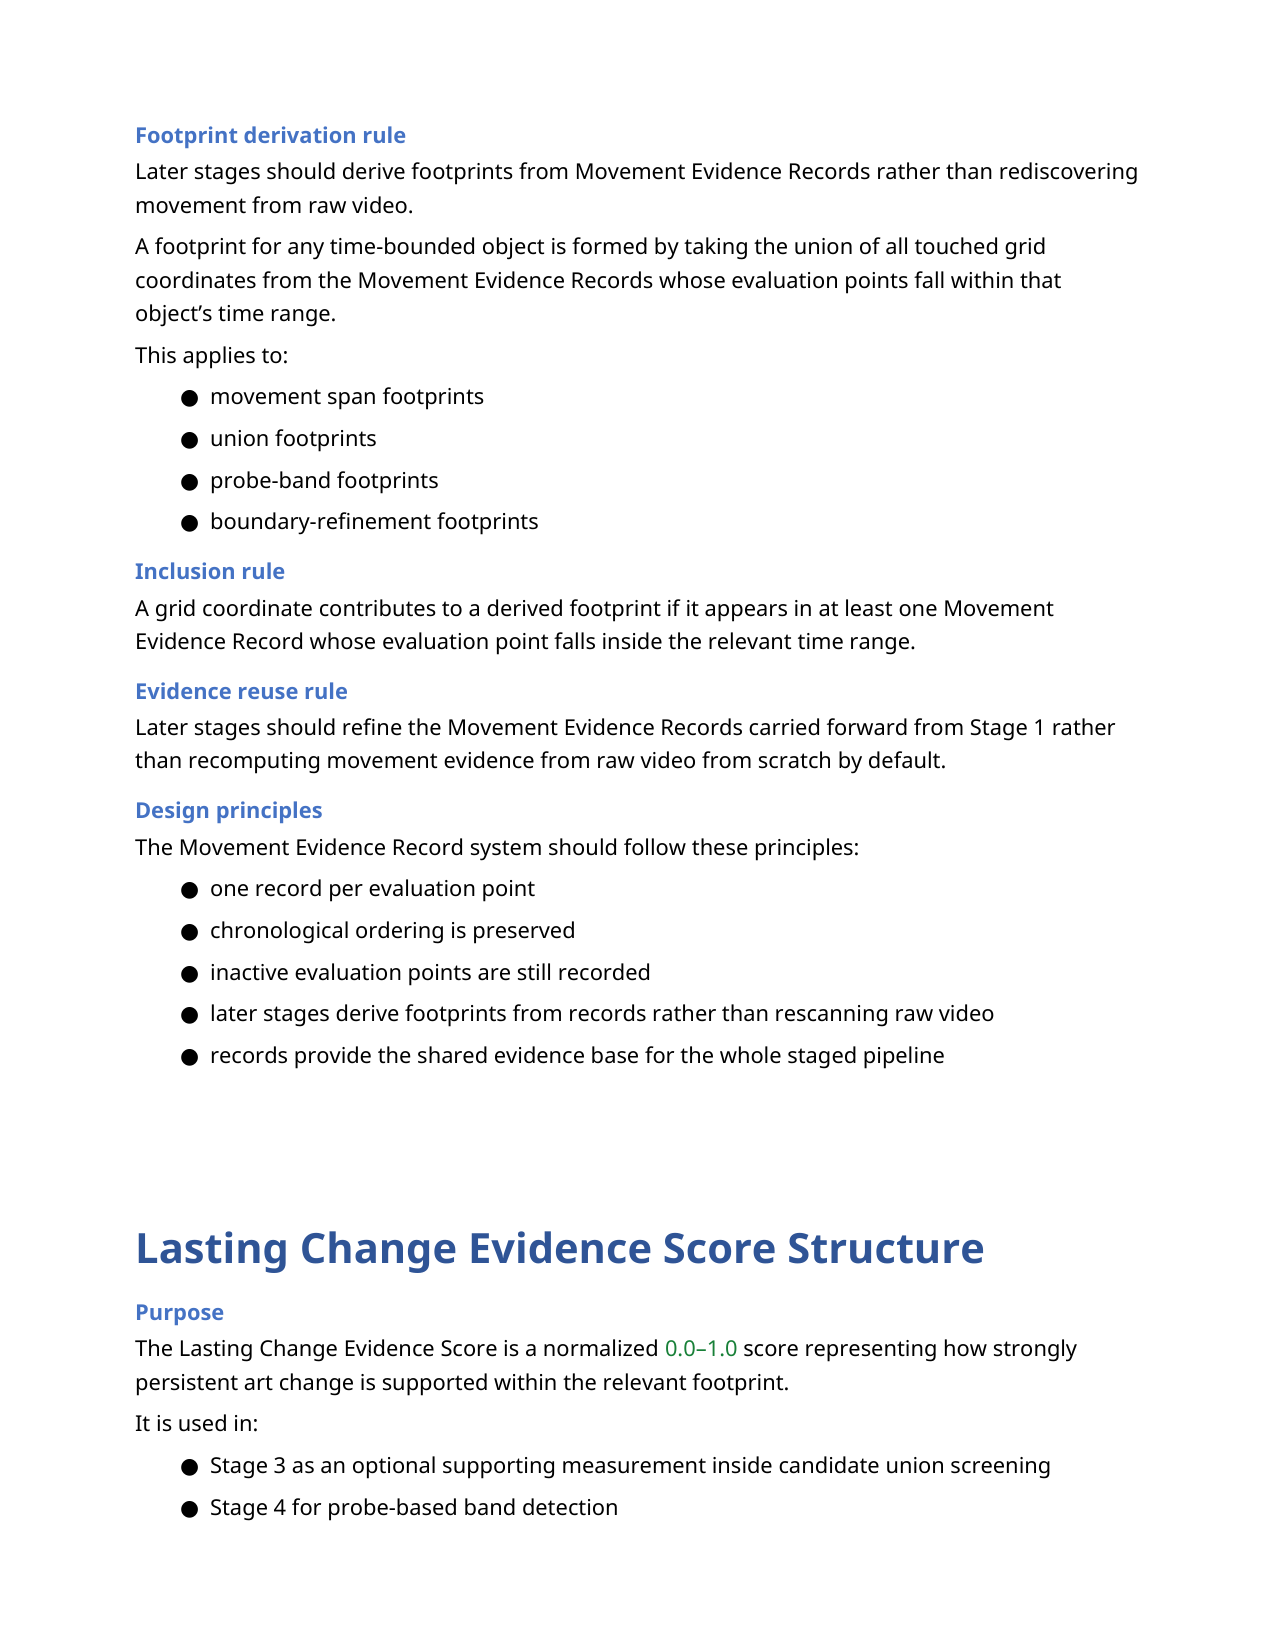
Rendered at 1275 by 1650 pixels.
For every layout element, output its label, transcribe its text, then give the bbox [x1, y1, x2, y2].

list chronological ordering is preserved [180, 915, 1140, 945]
text A footprint for any time-bounded object is formed by taking the union of all touched grid coordinates from the Movement Evidence Records whose evaluation points fall within that object’s time range. [135, 231, 1140, 328]
list one record per evaluation point [180, 873, 1140, 903]
list Stage 4 for probe-based band detection [180, 1492, 1140, 1521]
text The Lasting Change Evidence Score is a normalized 0.0–1.0 score representing how strongly persistent art change is supported within the relevant footprint. [135, 1333, 1140, 1396]
subtitle Evidence reuse rule [135, 676, 1140, 706]
subtitle Footprint derivation rule [135, 120, 1140, 150]
text It is used in: [135, 1408, 1140, 1438]
list union footprints [180, 423, 1140, 453]
list probe-band footprints [180, 464, 1140, 494]
text Later stages should derive footprints from Movement Evidence Records rather than rediscovering movement from raw video. [135, 156, 1140, 219]
subtitle Lasting Change Evidence Score Structure [135, 1219, 1140, 1276]
subtitle Design principles [135, 795, 1140, 825]
text The Movement Evidence Record system should follow these principles: [135, 832, 1140, 861]
subtitle Purpose [135, 1297, 1140, 1327]
list inactive evaluation points are still recorded [180, 957, 1140, 986]
list Stage 3 as an optional supporting measurement inside candidate union screening [180, 1450, 1140, 1480]
text A grid coordinate contributes to a derived footprint if it appears in at least one Movement Evidence Record whose evaluation point falls inside the relevant time range. [135, 592, 1140, 656]
list boundary-refinement footprints [180, 506, 1140, 536]
text This applies to: [135, 339, 1140, 369]
list later stages derive footprints from records rather than rescanning raw video [180, 998, 1140, 1028]
list movement span footprints [180, 381, 1140, 411]
text Later stages should refine the Movement Evidence Records carried forward from Stage 1 rather than recomputing movement evidence from raw video from scratch by default. [135, 712, 1140, 775]
list records provide the shared evidence base for the whole staged pipeline [180, 1040, 1140, 1070]
subtitle Inclusion rule [135, 556, 1140, 586]
